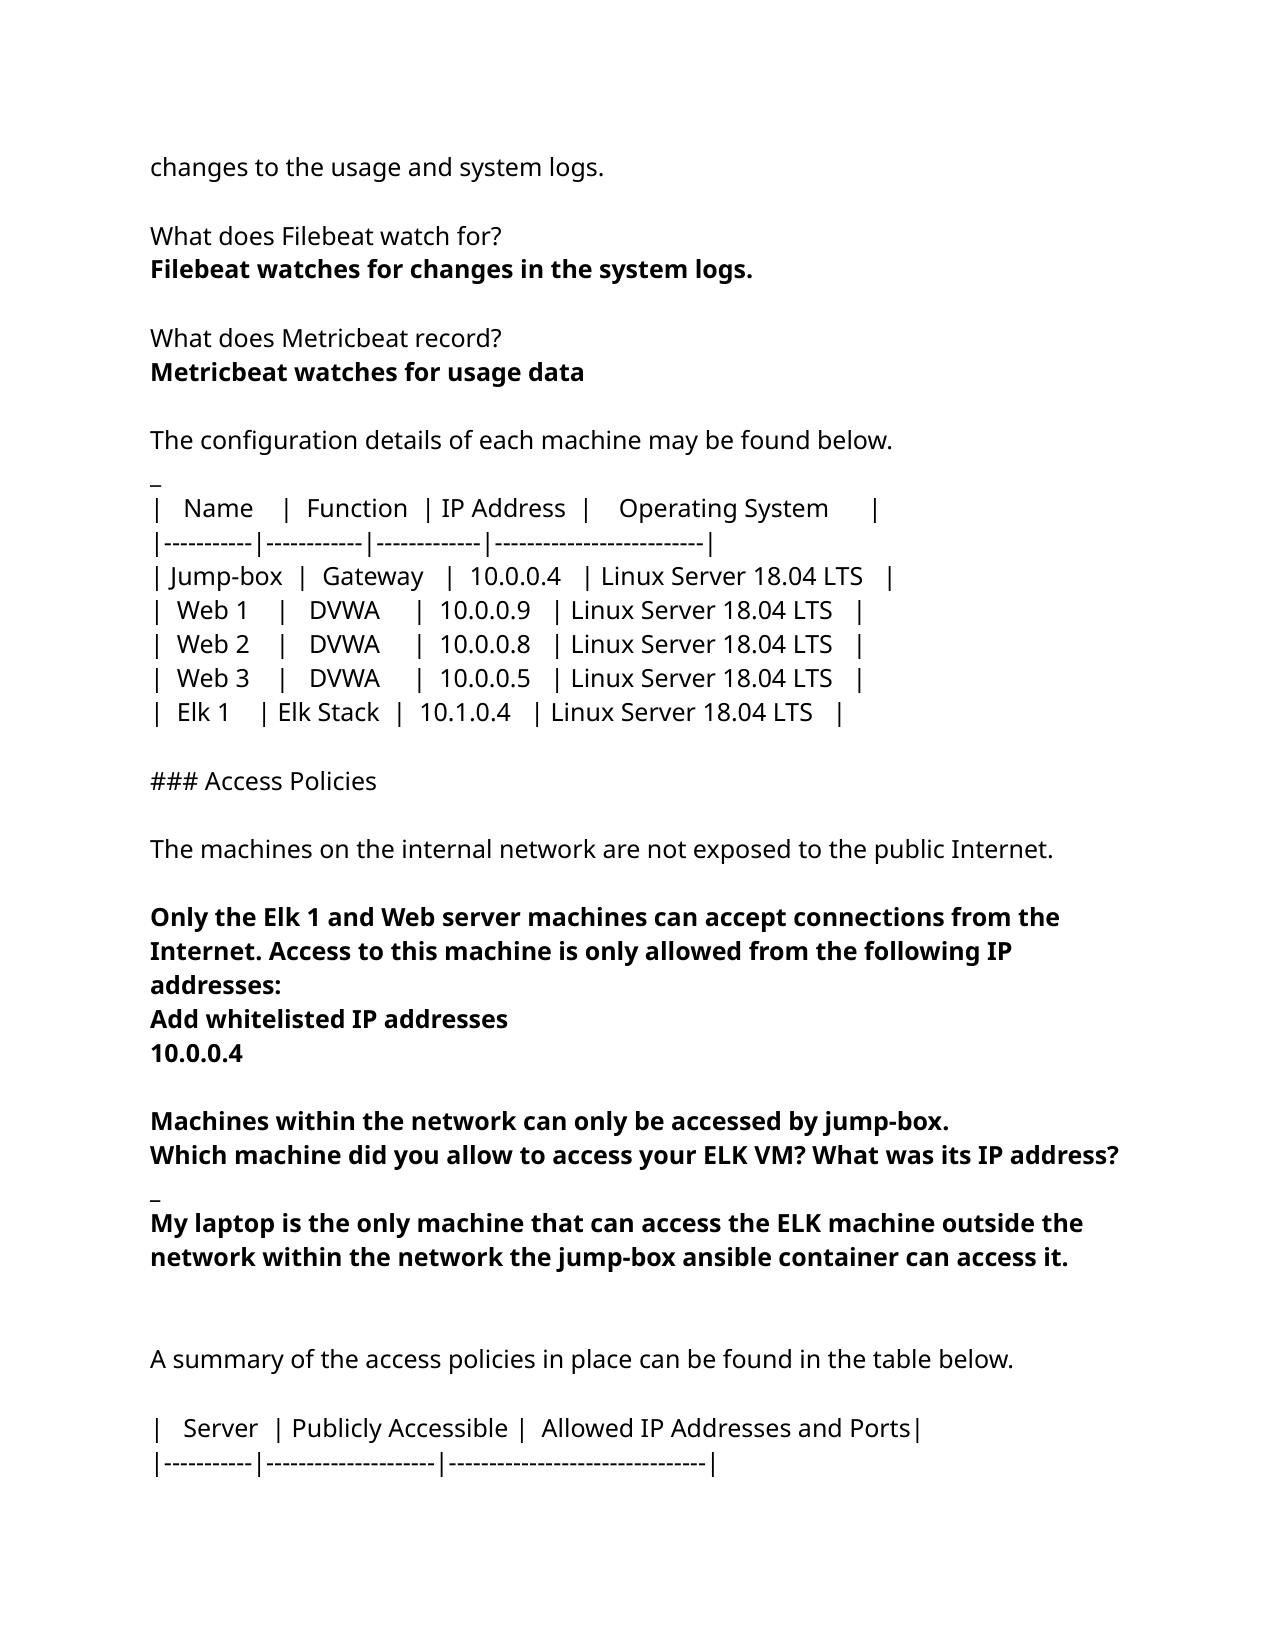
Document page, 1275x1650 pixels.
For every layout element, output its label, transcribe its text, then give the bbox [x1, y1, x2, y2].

text A summary of the access policies in place can be found in the table below. [150, 1342, 1125, 1376]
text The machines on the internal network are not exposed to the public Internet. [150, 831, 1125, 865]
text _ [150, 457, 1125, 491]
text | Server | Publicly Accessible | Allowed IP Addresses and Ports| [150, 1410, 1125, 1444]
text |-----------|------------|-------------|--------------------------| [150, 525, 1125, 559]
text | Elk 1 | Elk Stack | 10.1.0.4 | Linux Server 18.04 LTS | [150, 695, 1125, 729]
text 10.0.0.4 [150, 1036, 1125, 1070]
text changes to the usage and system logs. [150, 150, 1125, 184]
text ### Access Policies [150, 763, 1125, 797]
text Add whitelisted IP addresses [150, 1002, 1125, 1036]
text Filebeat watches for changes in the system logs. [150, 252, 1125, 286]
text My laptop is the only machine that can access the ELK machine outside the network within the network the jump-box ansible container can access it. [150, 1206, 1125, 1274]
text The configuration details of each machine may be found below. [150, 422, 1125, 457]
text Only the Elk 1 and Web server machines can accept connections from the Internet. Access to this machine is only allowed from the following IP addresses: [150, 899, 1125, 1002]
text Which machine did you allow to access your ELK VM? What was its IP address?_ [150, 1138, 1125, 1206]
text | Web 3 | DVWA | 10.0.0.5 | Linux Server 18.04 LTS | [150, 661, 1125, 695]
text What does Filebeat watch for? [150, 218, 1125, 252]
text | Jump-box | Gateway | 10.0.0.4 | Linux Server 18.04 LTS | [150, 559, 1125, 593]
text | Web 1 | DVWA | 10.0.0.9 | Linux Server 18.04 LTS | [150, 593, 1125, 627]
text | Web 2 | DVWA | 10.0.0.8 | Linux Server 18.04 LTS | [150, 627, 1125, 661]
text |-----------|---------------------|--------------------------------| [150, 1444, 1125, 1478]
text What does Metricbeat record? [150, 320, 1125, 354]
text | Name | Function | IP Address | Operating System | [150, 491, 1125, 525]
text Machines within the network can only be accessed by jump-box. [150, 1104, 1125, 1138]
text Metricbeat watches for usage data [150, 354, 1125, 388]
